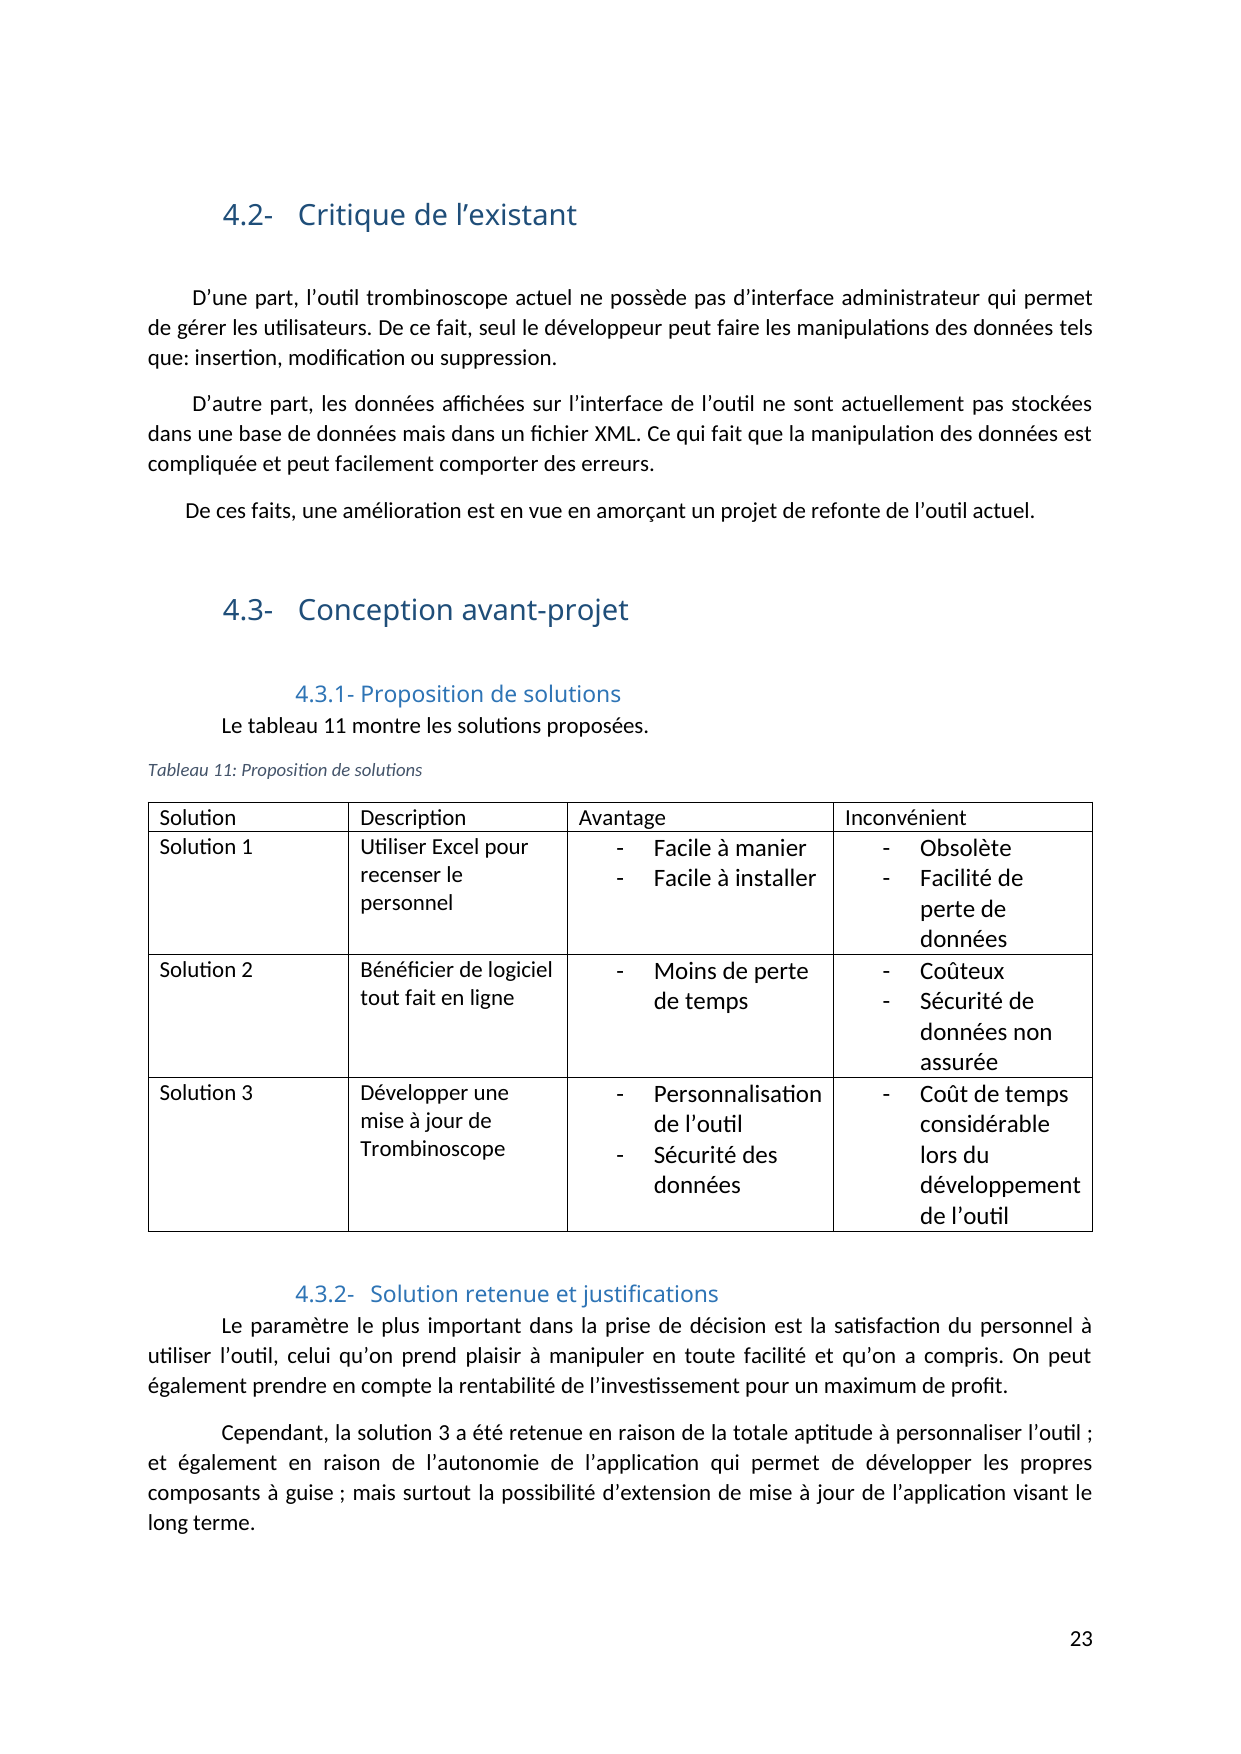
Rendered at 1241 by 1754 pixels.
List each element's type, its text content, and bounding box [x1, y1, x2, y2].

table_header Solution [149, 803, 348, 831]
table_cell Moins de perte de temps [568, 955, 833, 1077]
subtitle Critique de l’existant [223, 194, 1093, 234]
table_cell Coût de temps considérable lors du développement de l’outil [834, 1078, 1092, 1231]
text Cependant, la solution 3 a été retenue en raison de la totale aptitude à personnaliser l’outil ; et également en raison de l’autonomie de l’application qui permet de développer les propres composants à guise ; mais surtout la possibilité d’extension de mise à jour de l’application visant le long terme. [148, 1418, 1093, 1536]
table_header Inconvénient [834, 803, 1092, 831]
table_cell Facile à manier Facile à installer [568, 832, 833, 954]
subtitle 4.3.1- Proposition de solutions [295, 678, 1093, 709]
text Le tableau 11 montre les solutions proposées. [148, 711, 1093, 739]
table_cell Utiliser Excel pour recenser le personnel [349, 832, 567, 954]
table_cell Solution 1 [149, 832, 348, 954]
table_header Avantage [568, 803, 833, 831]
table_cell Coûteux Sécurité de données non assurée [834, 955, 1092, 1077]
text De ces faits, une amélioration est en vue en amorçant un projet de refonte de l’outil actuel. [148, 496, 1093, 524]
table_cell Solution 2 [149, 955, 348, 1077]
table_cell Développer une mise à jour de Trombinoscope [349, 1078, 567, 1231]
text D’une part, l’outil trombinoscope actuel ne possède pas d’interface administrateur qui permet de gérer les utilisateurs. De ce fait, seul le développeur peut faire les manipulations des données tels que: insertion, modification ou suppression. [148, 283, 1093, 371]
subtitle Conception avant-projet [223, 589, 1093, 629]
table_cell Obsolète Facilité de perte de données [834, 832, 1092, 954]
subtitle Solution retenue et justifications [295, 1278, 1093, 1309]
text Le paramètre le plus important dans la prise de décision est la satisfaction du personnel à utiliser l’outil, celui qu’on prend plaisir à manipuler en toute facilité et qu’on a compris. On peut également prendre en compte la rentabilité de l’investissement pour un maximum de profit. [148, 1312, 1093, 1399]
text Tableau 11: Proposition de solutions [148, 758, 1093, 781]
table_cell Solution 3 [149, 1078, 348, 1231]
table_header Description [349, 803, 567, 831]
table_cell Personnalisation de l’outil Sécurité des données [568, 1078, 833, 1231]
text D’autre part, les données affichées sur l’interface de l’outil ne sont actuellement pas stockées dans une base de données mais dans un fichier XML. Ce qui fait que la manipulation des données est compliquée et peut facilement comporter des erreurs. [148, 389, 1093, 477]
table_cell Bénéficier de logiciel tout fait en ligne [349, 955, 567, 1077]
